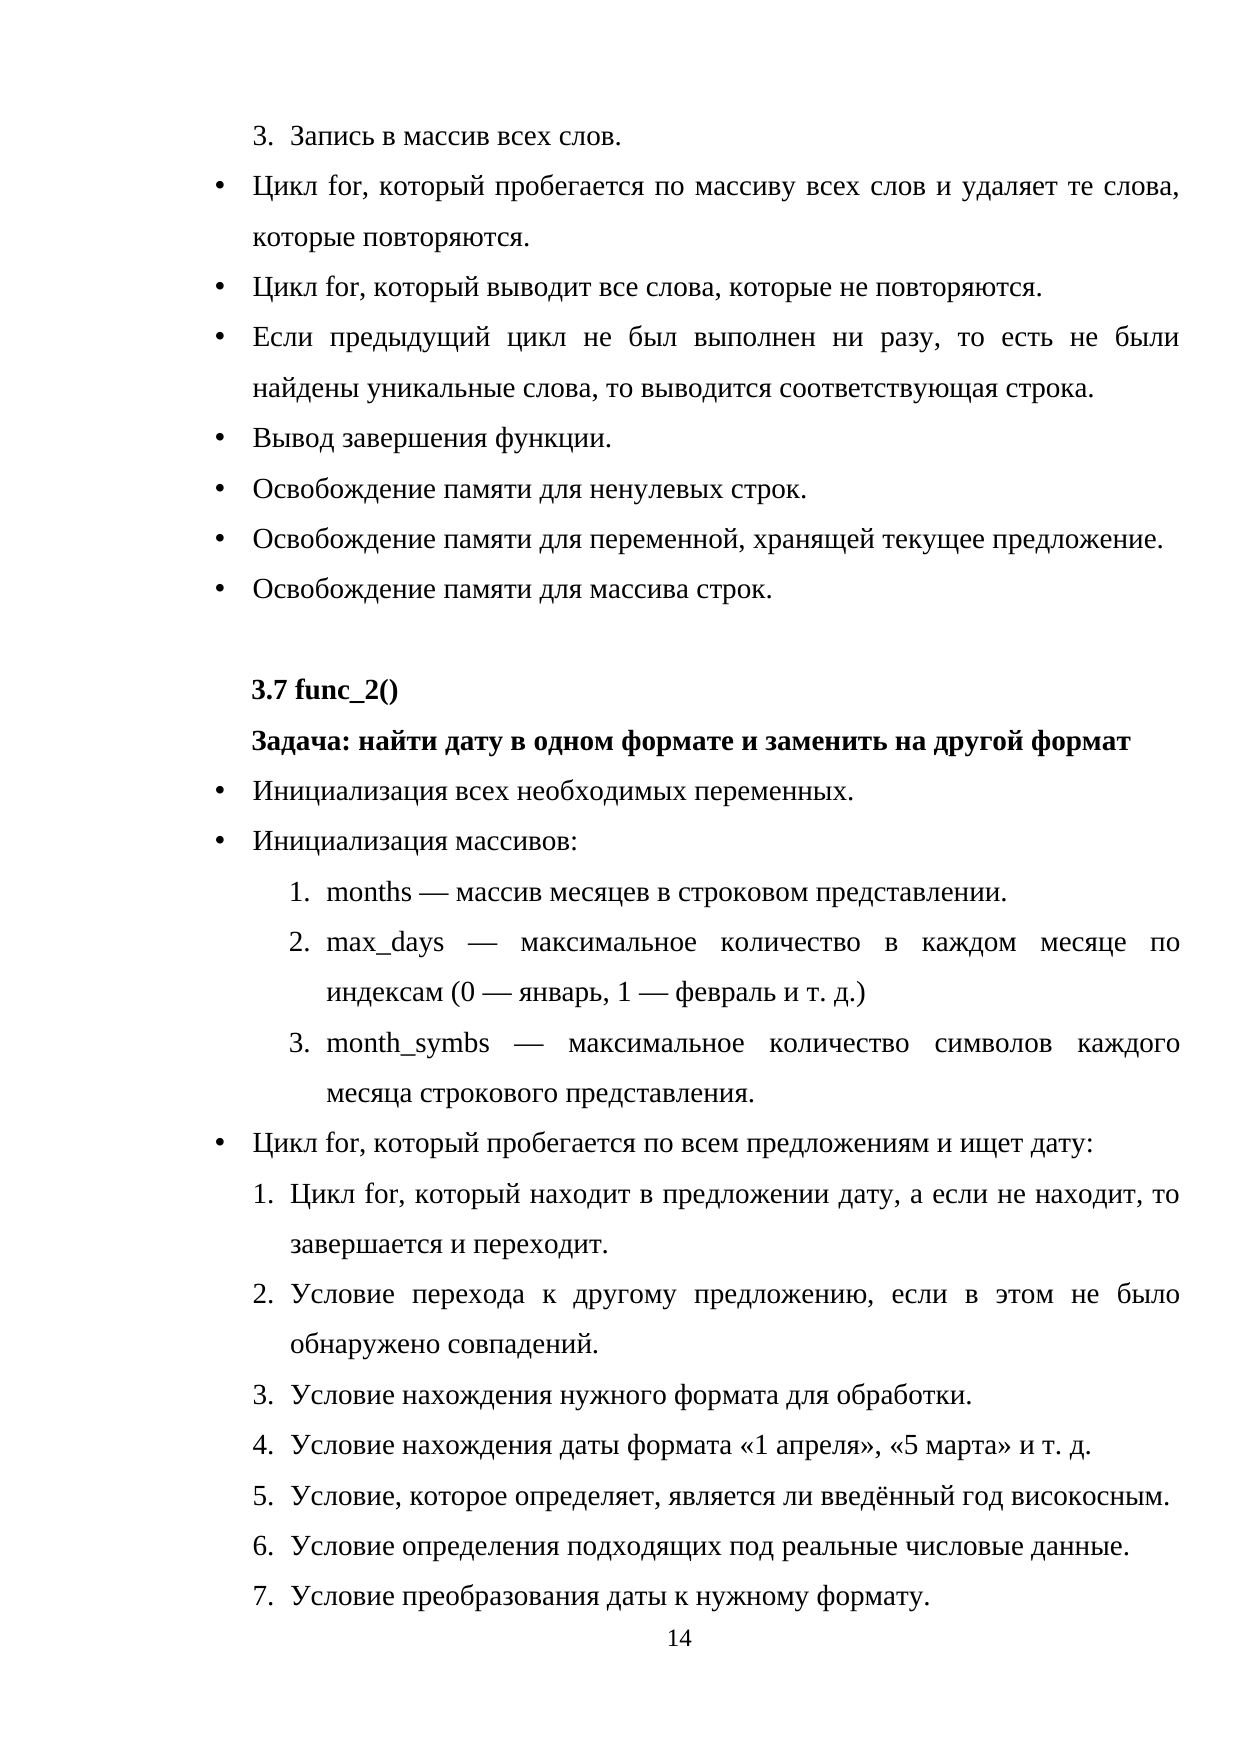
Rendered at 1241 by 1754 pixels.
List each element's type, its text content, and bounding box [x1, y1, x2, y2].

list Цикл for, который выводит все слова, которые не повторяются. [215, 269, 1181, 303]
list Условие преобразования даты к нужному формату. [252, 1578, 1181, 1612]
list month_symbs — максимальное количество символов каждого месяца строкового представления. [288, 1025, 1181, 1108]
list months — массив месяцев в строковом представлении. [288, 874, 1181, 907]
list Цикл for, который пробегается по всем предложениям и ищет дату: [215, 1125, 1181, 1159]
list Инициализация массивов: [215, 823, 1181, 857]
list Условие, которое определяет, является ли введённый год високосным. [252, 1478, 1181, 1511]
list Условие определения подходящих под реальные числовые данные. [252, 1528, 1181, 1561]
list Условие нахождения даты формата «1 апреля», «5 марта» и т. д. [252, 1427, 1181, 1461]
text 3.7 func_2() [177, 672, 1181, 706]
list max_days — максимальное количество в каждом месяце по индексам (0 — январь, 1 — февраль и т. д.) [288, 924, 1181, 1008]
list Запись в массив всех слов. [252, 118, 1181, 152]
list Цикл for, который находит в предложении дату, а если не находит, то завершается и переходит. [252, 1176, 1181, 1259]
list Условие нахождения нужного формата для обработки. [252, 1377, 1181, 1411]
list Если предыдущий цикл не был выполнен ни разу, то есть не были найдены уникальные слова, то выводится соответствующая строка. [215, 319, 1181, 403]
list Освобождение памяти для ненулевых строк. [215, 471, 1181, 504]
list Условие перехода к другому предложению, если в этом не было обнаружено совпадений. [252, 1276, 1181, 1360]
list Вывод завершения функции. [215, 420, 1181, 454]
list Освобождение памяти для переменной, хранящей текущее предложение. [215, 521, 1181, 555]
list Цикл for, который пробегается по массиву всех слов и удаляет те слова, которые повторяются. [215, 168, 1181, 252]
text Задача: найти дату в одном формате и заменить на другой формат [177, 723, 1181, 756]
list Освобождение памяти для массива строк. [215, 572, 1181, 605]
list Инициализация всех необходимых переменных. [215, 773, 1181, 807]
